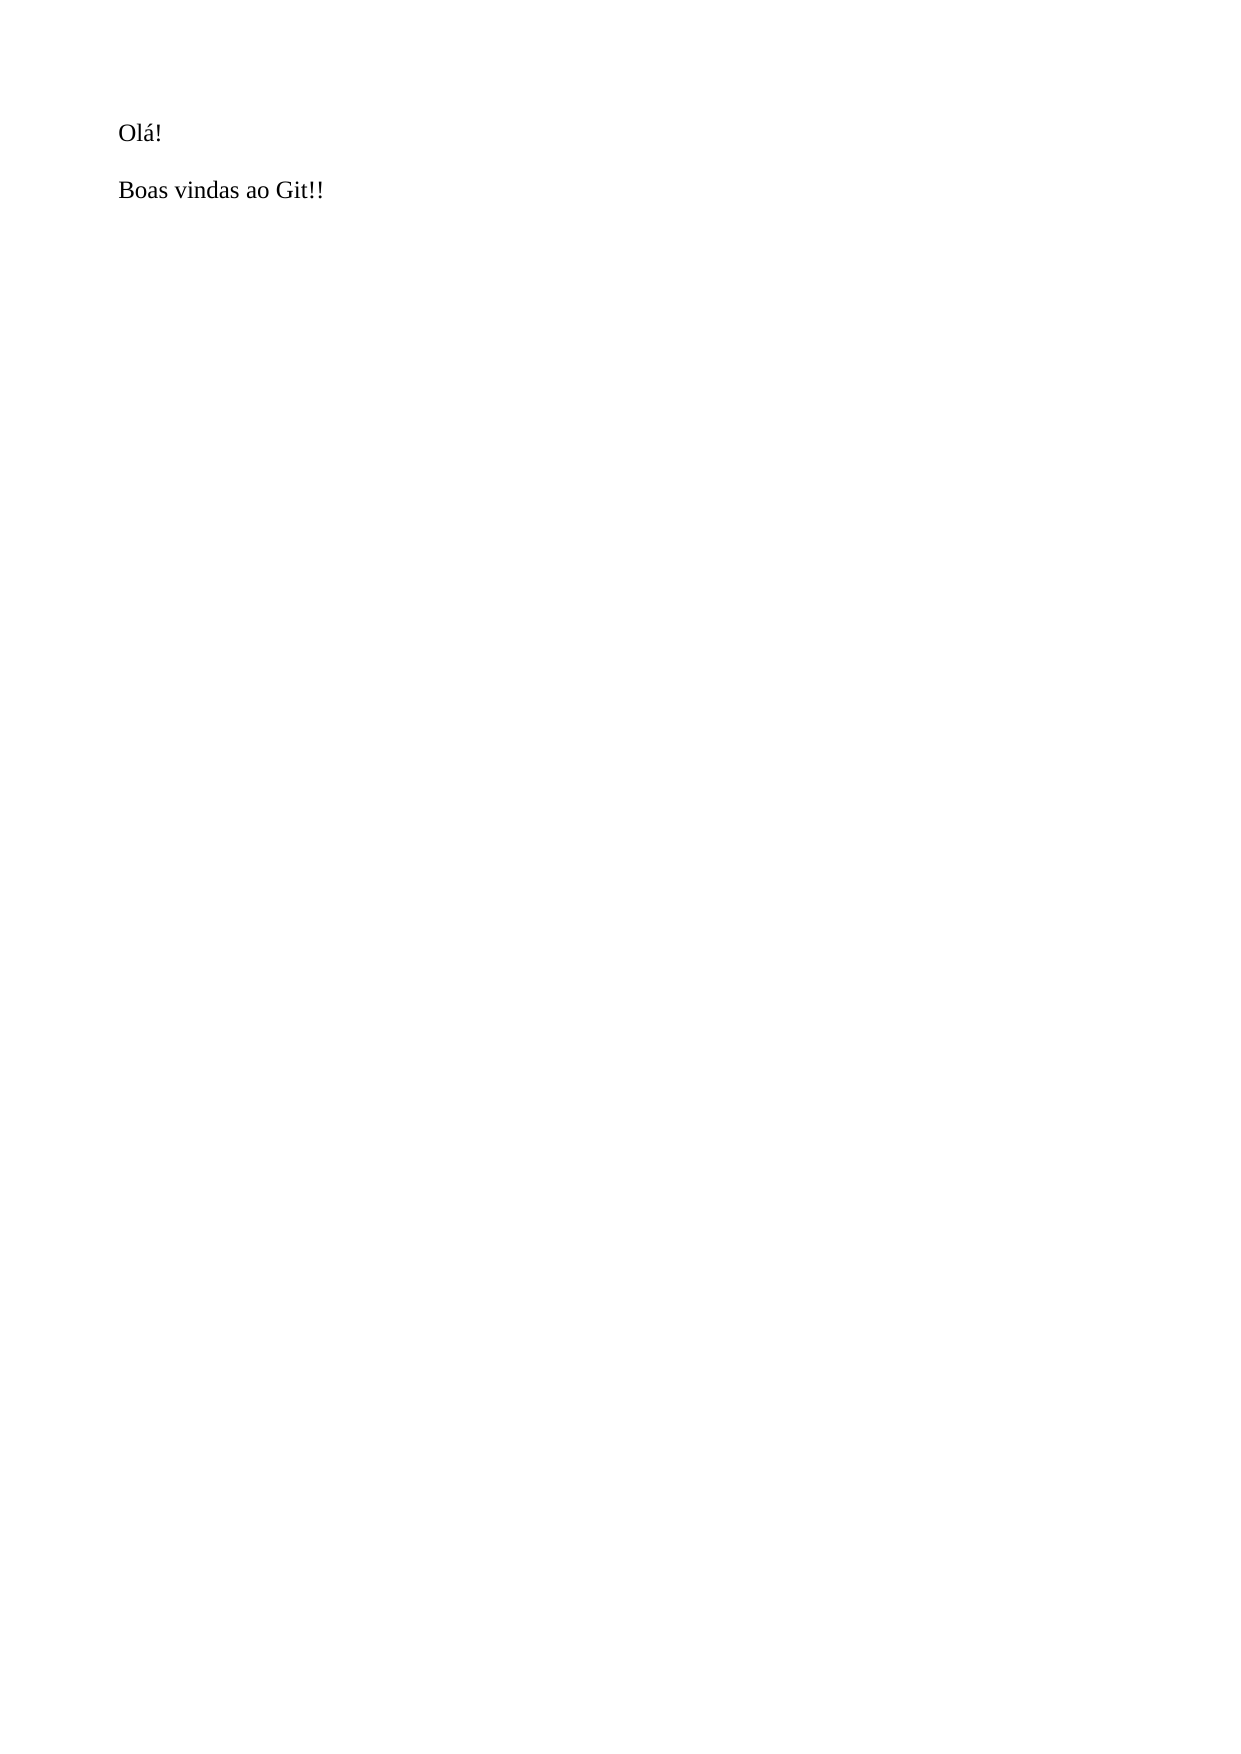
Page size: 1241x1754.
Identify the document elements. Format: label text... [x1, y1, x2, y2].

text Olá! [118, 118, 1122, 147]
text Boas vindas ao Git!! [118, 176, 1122, 204]
